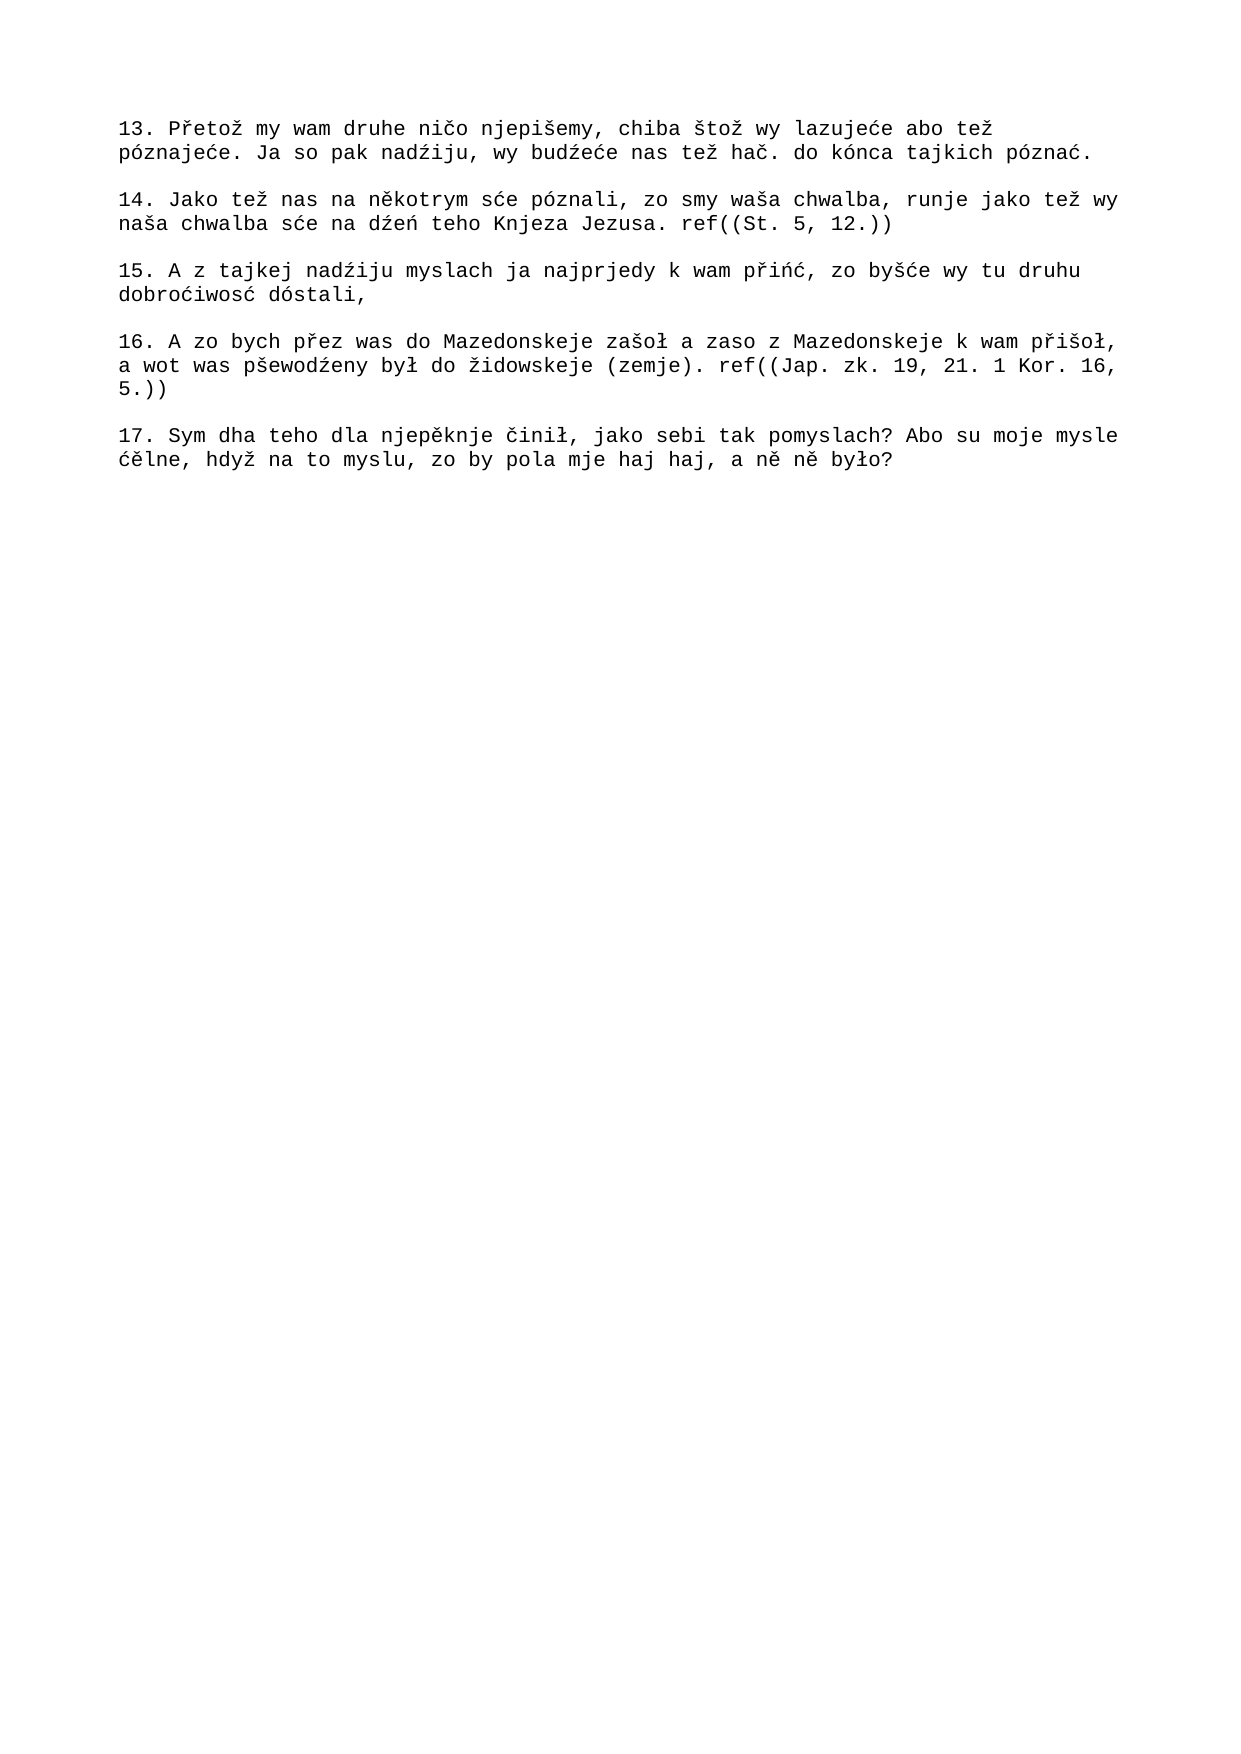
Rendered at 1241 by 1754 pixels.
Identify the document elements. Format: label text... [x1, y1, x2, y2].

text 17. Sym dha teho dla njepěknje činił, jako sebi tak pomyslach? Abo su moje mysle ćělne, hdyž na to myslu, zo by pola mje haj haj, a ně ně było? [118, 426, 1122, 473]
text 16. A zo bych přez was do Mazedonskeje zašoł a zaso z Mazedonskeje k wam přišoł, a wot was pšewodźeny był do židowskeje (zemje). ref((Jap. zk. 19, 21. 1 Kor. 16, 5.)) [118, 331, 1122, 402]
text 14. Jako tež nas na někotrym sće póznali, zo smy waša chwalba, runje jako tež wy naša chwalba sće na dźeń teho Knjeza Jezusa. ref((St. 5, 12.)) [118, 189, 1122, 236]
text 13. Přetož my wam druhe ničo njepišemy, chiba štož wy lazujeće abo tež póznajeće. Ja so pak nadźiju, wy budźeće nas tež hač. do kónca tajkich póznać. [118, 118, 1122, 165]
text 15. A z tajkej nadźiju myslach ja najprjedy k wam přińć, zo byšće wy tu druhu dobroćiwosć dóstali, [118, 260, 1122, 307]
